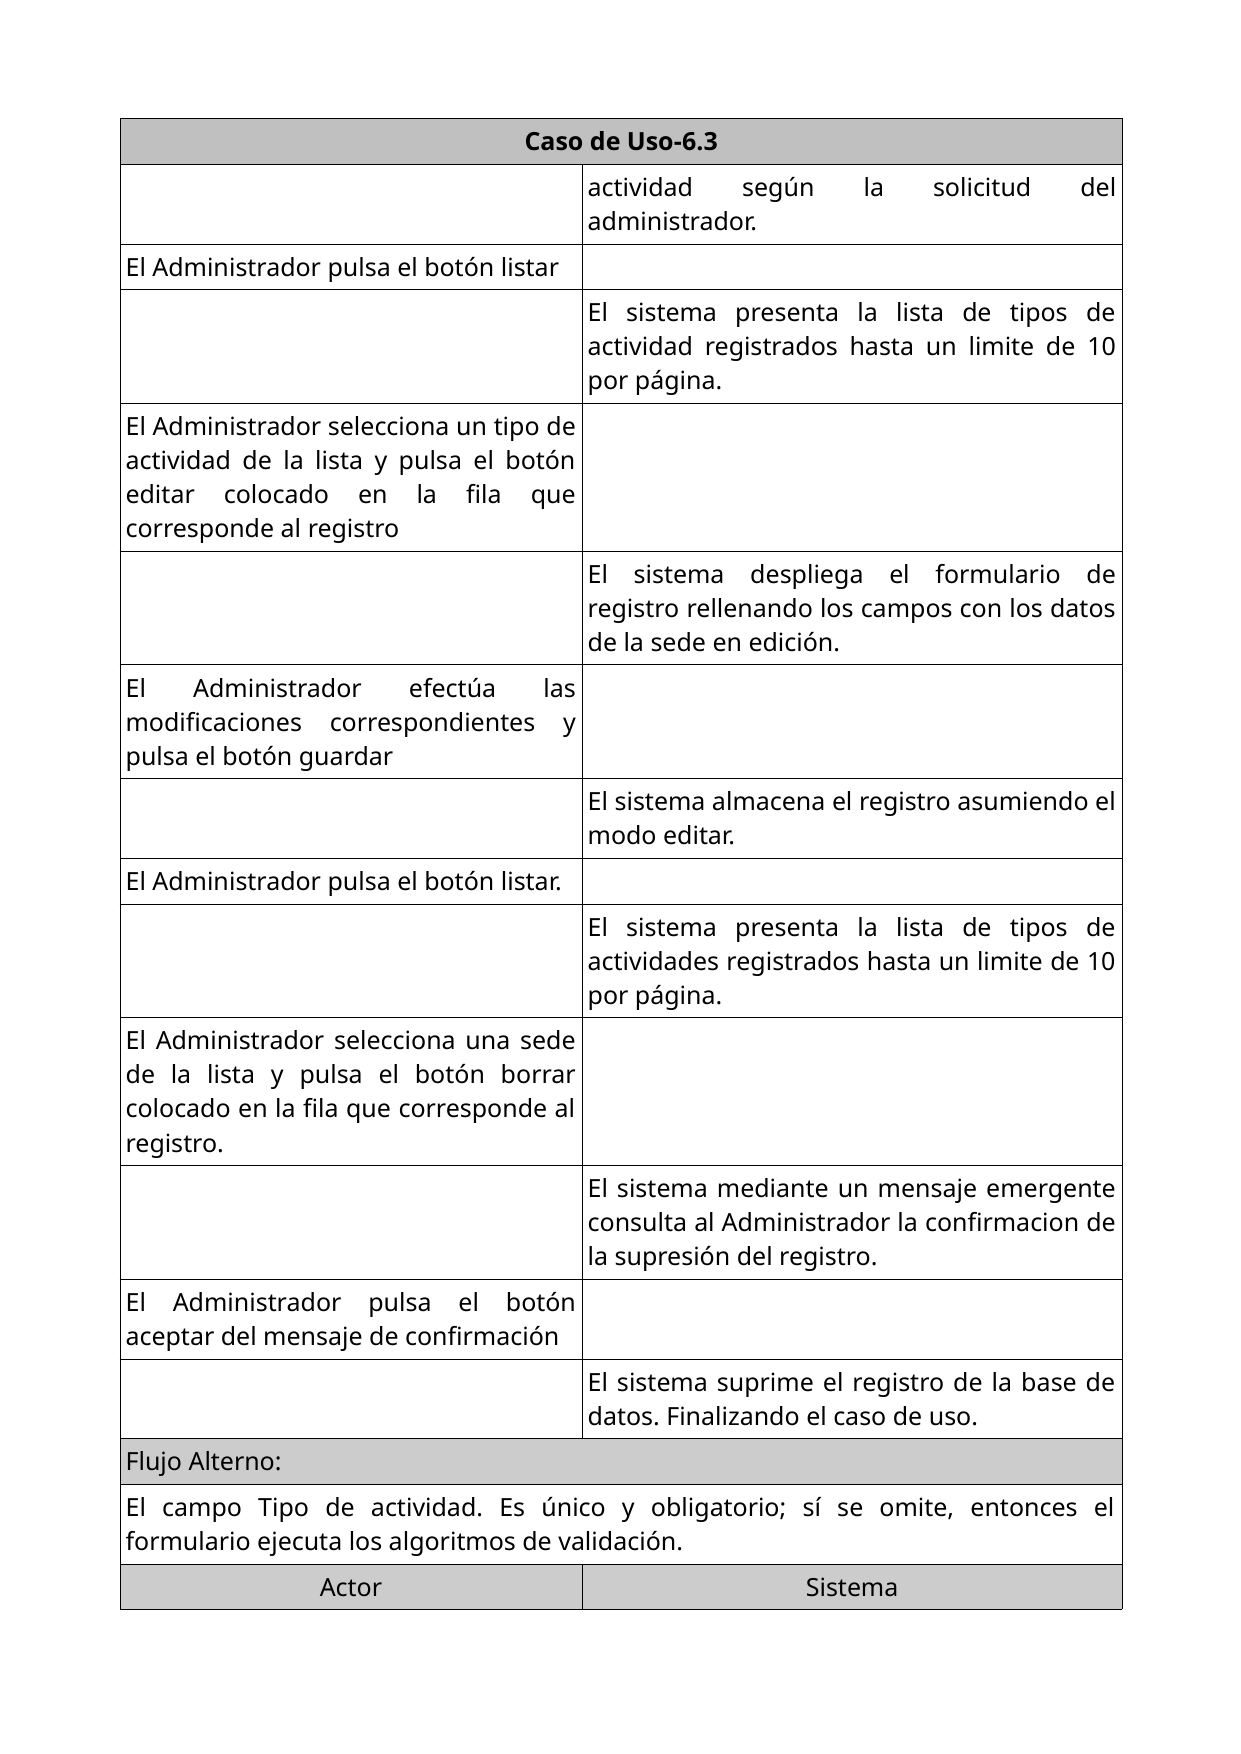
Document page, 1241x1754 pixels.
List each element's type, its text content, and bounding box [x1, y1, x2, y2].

table_cell [583, 404, 1122, 551]
table_cell El campo Tipo de actividad. Es único y obligatorio; sí se omite, entonces el formulario ejecuta los algoritmos de validación. [121, 1485, 1122, 1563]
table_cell [121, 779, 582, 858]
table_cell actividad según la solicitud del administrador. [583, 165, 1122, 243]
table_cell [121, 165, 582, 243]
table_cell El Administrador pulsa el botón aceptar del mensaje de confirmación [121, 1280, 582, 1358]
table_cell Sistema [583, 1565, 1122, 1609]
table_cell [583, 245, 1122, 289]
table_cell [121, 1166, 582, 1279]
table_cell Flujo Alterno: [121, 1439, 1122, 1484]
table_cell [121, 905, 582, 1017]
table_cell El Administrador selecciona un tipo de actividad de la lista y pulsa el botón editar colocado en la fila que corresponde al registro [121, 404, 582, 551]
table_cell El sistema presenta la lista de tipos de actividad registrados hasta un limite de 10 por página. [583, 290, 1122, 403]
table_cell [121, 1360, 582, 1438]
table_cell [583, 859, 1122, 903]
table_cell [121, 552, 582, 664]
table_cell [583, 1018, 1122, 1165]
table_cell El Administrador selecciona una sede de la lista y pulsa el botón borrar colocado en la fila que corresponde al registro. [121, 1018, 582, 1165]
table_cell El sistema presenta la lista de tipos de actividades registrados hasta un limite de 10 por página. [583, 905, 1122, 1017]
table_cell [583, 1280, 1122, 1358]
table_cell [583, 665, 1122, 778]
table_cell El Administrador pulsa el botón listar. [121, 859, 582, 903]
table_cell El Administrador efectúa las modificaciones correspondientes y pulsa el botón guardar [121, 665, 582, 778]
table_cell El sistema despliega el formulario de registro rellenando los campos con los datos de la sede en edición. [583, 552, 1122, 664]
table_cell El sistema mediante un mensaje emergente consulta al Administrador la confirmacion de la supresión del registro. [583, 1166, 1122, 1279]
table_cell [121, 290, 582, 403]
table_cell Actor [121, 1565, 582, 1609]
table_cell El sistema suprime el registro de la base de datos. Finalizando el caso de uso. [583, 1360, 1122, 1438]
table_header Caso de Uso-6.3 [121, 119, 1122, 164]
table_cell El sistema almacena el registro asumiendo el modo editar. [583, 779, 1122, 858]
table_cell El Administrador pulsa el botón listar [121, 245, 582, 289]
